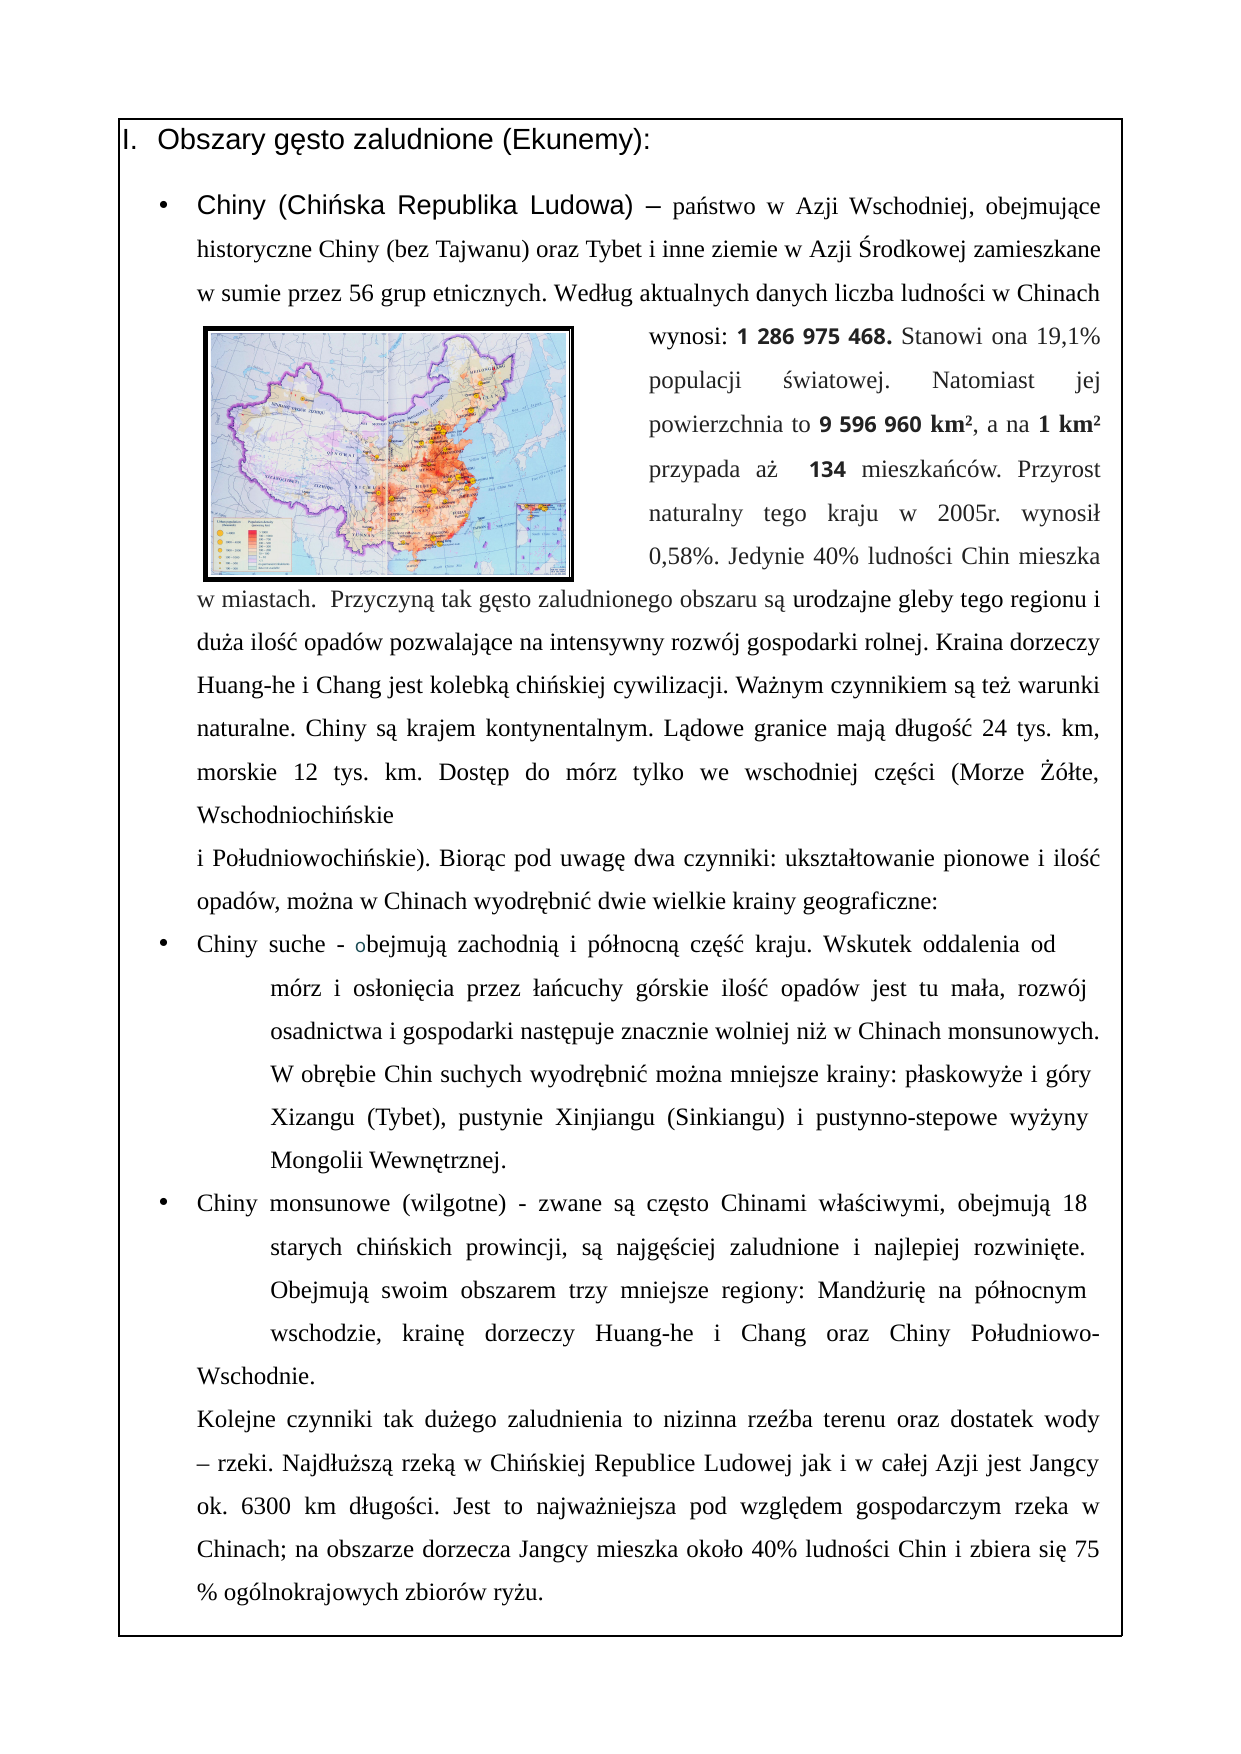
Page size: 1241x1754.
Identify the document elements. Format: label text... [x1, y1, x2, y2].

picture [210, 333, 566, 575]
list Chiny (Chińska Republika Ludowa) – państwo w Azji Wschodniej, obejmujące historyczne Chiny (bez Tajwanu) oraz Tybet i inne ziemie w Azji Środkowej zamieszkane w sumie przez 56 grup etnicznych. Według aktualnych danych liczba ludności w Chinach wynosi: 1 286 975 468. Stanowi ona 19,1% populacji światowej. Natomiast jej powierzchnia to 9 596 960 km², a na 1 km² przypada aż 134 mieszkańców. Przyrost naturalny tego kraju w 2005r. wynosił 0,58%. Jedynie 40% ludności Chin mieszka w miastach. Przyczyną tak gęsto zaludnionego obszaru są urodzajne gleby tego regionu i duża ilość opadów pozwalające na intensywny rozwój gospodarki rolnej. Kraina dorzeczy Huang-he i Chang jest kolebką chińskiej cywilizacji. Ważnym czynnikiem są też warunki naturalne. Chiny są krajem kontynentalnym. Lądowe granice mają długość 24 tys. km, morskie 12 tys. km. Dostęp do mórz tylko we wschodniej części (Morze Żółte, Wschodniochińskie i Południowochińskie). Biorąc pod uwagę dwa czynniki: ukształtowanie pionowe i ilość opadów, można w Chinach wyodrębnić dwie wielkie krainy geograficzne: [159, 189, 1101, 915]
list Obszary gęsto zaludnione (Ekunemy): [122, 122, 1118, 155]
list Chiny suche - obejmują zachodnią i północną część kraju. Wskutek oddalenia od mórz i osłonięcia przez łańcuchy górskie ilość opadów jest tu mała, rozwój osadnictwa i gospodarki następuje znacznie wolniej niż w Chinach monsunowych. W obrębie Chin suchych wyodrębnić można mniejsze krainy: płaskowyże i góry Xizangu (Tybet), pustynie Xinjiangu (Sinkiangu) i pustynno-stepowe wyżyny Mongolii Wewnętrznej. [159, 929, 1101, 1174]
list Kolejne czynniki tak dużego zaludnienia to nizinna rzeźba terenu oraz dostatek wody – rzeki. Najdłuższą rzeką w Chińskiej Republice Ludowej jak i w całej Azji jest Jangcy ok. 6300 km długości. Jest to najważniejsza pod względem gospodarczym rzeka w Chinach; na obszarze dorzecza Jangcy mieszka około 40% ludności Chin i zbiera się 75 % ogólnokrajowych zbiorów ryżu. [159, 1404, 1101, 1606]
list Chiny monsunowe (wilgotne) - zwane są często Chinami właściwymi, obejmują 18 starych chińskich prowincji, są najgęściej zaludnione i najlepiej rozwinięte. Obejmują swoim obszarem trzy mniejsze regiony: Mandżurię na północnym wschodzie, krainę dorzeczy Huang-he i Chang oraz Chiny Południowo-Wschodnie. [159, 1188, 1101, 1390]
